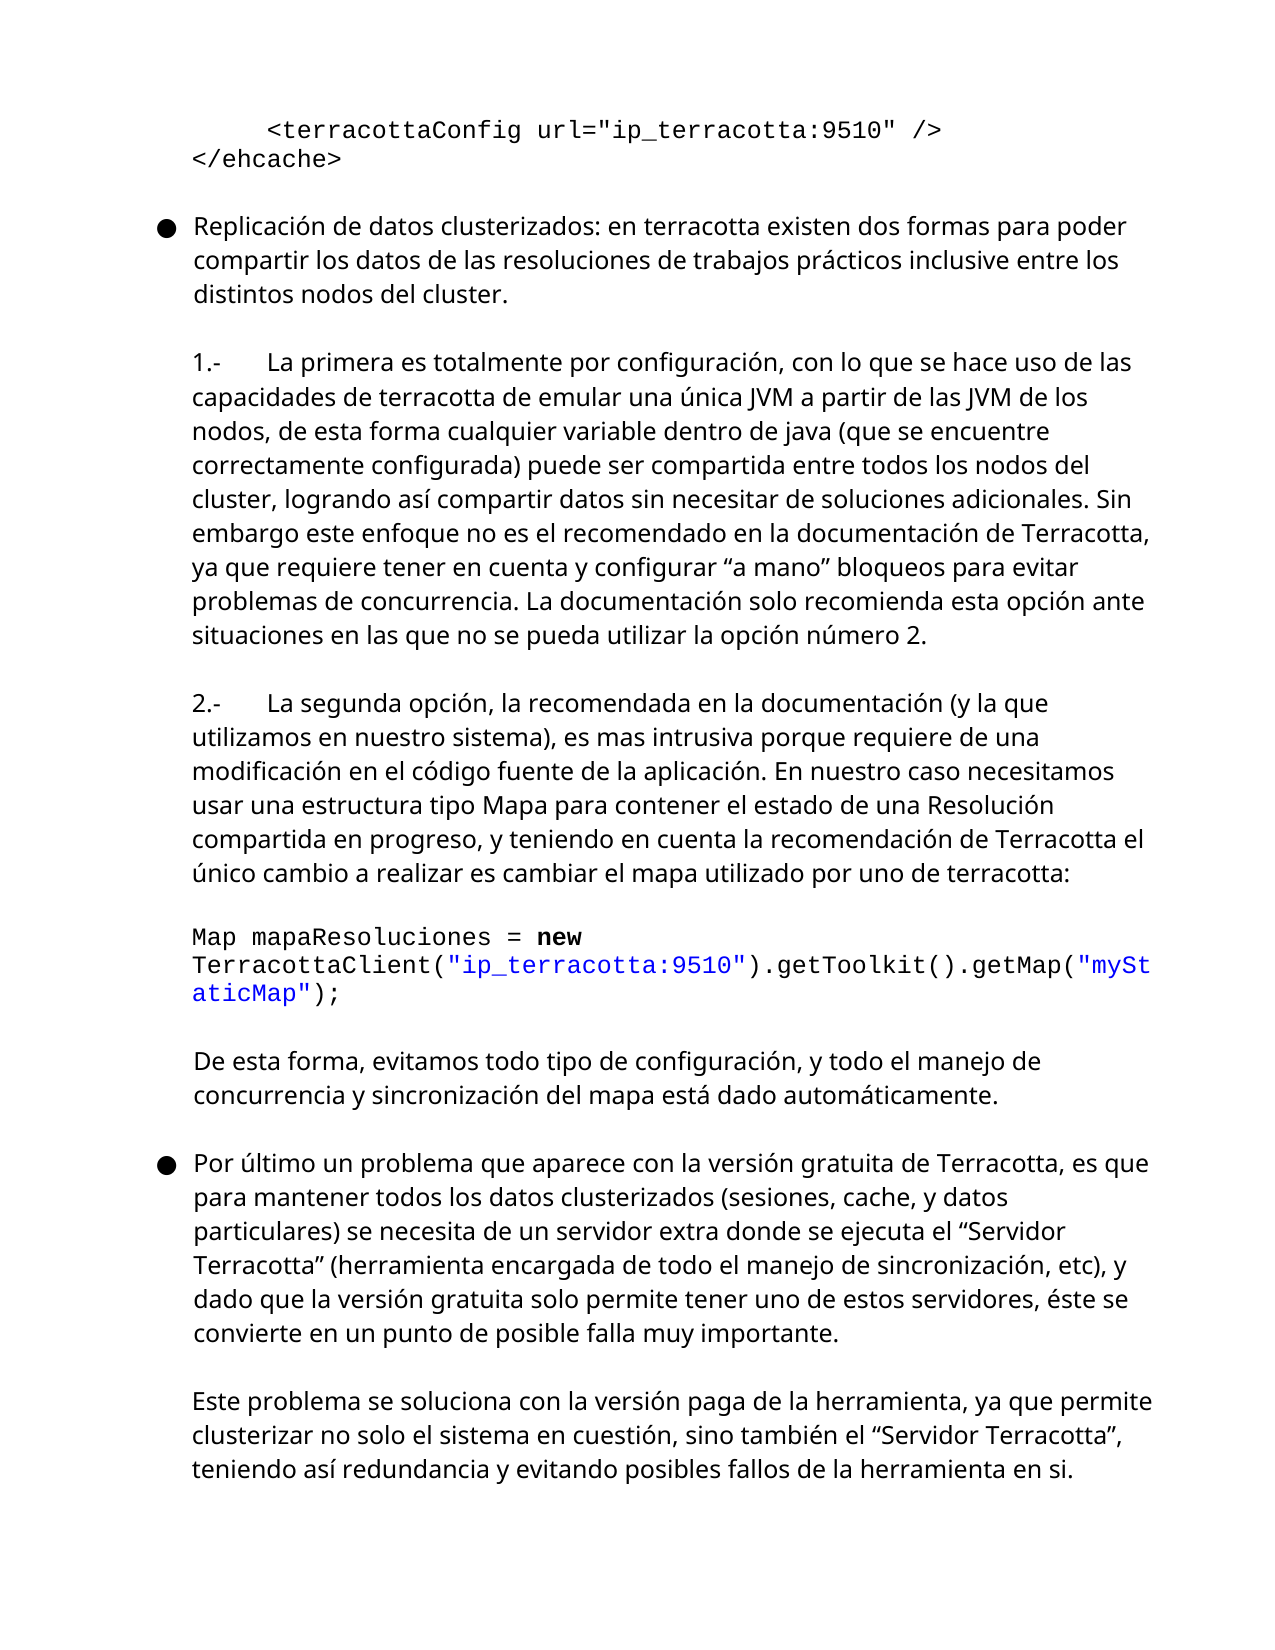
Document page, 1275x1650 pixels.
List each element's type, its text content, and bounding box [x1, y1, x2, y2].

list Por último un problema que aparece con la versión gratuita de Terracotta, es que para mantener todos los datos clusterizados (sesiones, cache, y datos particulares) se necesita de un servidor extra donde se ejecuta el “Servidor Terracotta” (herramienta encargada de todo el manejo de sincronización, etc), y dado que la versión gratuita solo permite tener uno de estos servidores, éste se convierte en un punto de posible falla muy importante. [156, 1145, 1157, 1350]
text Este problema se soluciona con la versión paga de la herramienta, ya que permite clusterizar no solo el sistema en cuestión, sino también el “Servidor Terracotta”, teniendo así redundancia y evitando posibles fallos de la herramienta en si. [192, 1384, 1157, 1486]
text <terracottaConfig url="ip_terracotta:9510" /> [192, 118, 1157, 146]
text 2.- La segunda opción, la recomendada en la documentación (y la que utilizamos en nuestro sistema), es mas intrusiva porque requiere de una modificación en el código fuente de la aplicación. En nuestro caso necesitamos usar una estructura tipo Mapa para contener el estado de una Resolución compartida en progreso, y teniendo en cuenta la recomendación de Terracotta el único cambio a realizar es cambiar el mapa utilizado por uno de terracotta: Map mapaResoluciones = new TerracottaClient("ip_terracotta:9510").getToolkit().getMap("myStaticMap"); [192, 652, 1157, 1009]
list Replicación de datos clusterizados: en terracotta existen dos formas para poder compartir los datos de las resoluciones de trabajos prácticos inclusive entre los distintos nodos del cluster. [156, 209, 1157, 311]
text De esta forma, evitamos todo tipo de configuración, y todo el manejo de concurrencia y sincronización del mapa está dado automáticamente. [193, 1043, 1157, 1111]
text 1.- La primera es totalmente por configuración, con lo que se hace uso de las capacidades de terracotta de emular una única JVM a partir de las JVM de los nodos, de esta forma cualquier variable dentro de java (que se encuentre correctamente configurada) puede ser compartida entre todos los nodos del cluster, logrando así compartir datos sin necesitar de soluciones adicionales. Sin embargo este enfoque no es el recomendado en la documentación de Terracotta, ya que requiere tener en cuenta y configurar “a mano” bloqueos para evitar problemas de concurrencia. La documentación solo recomienda esta opción ante situaciones en las que no se pueda utilizar la opción número 2. [192, 311, 1157, 652]
text </ehcache> [192, 146, 1157, 175]
